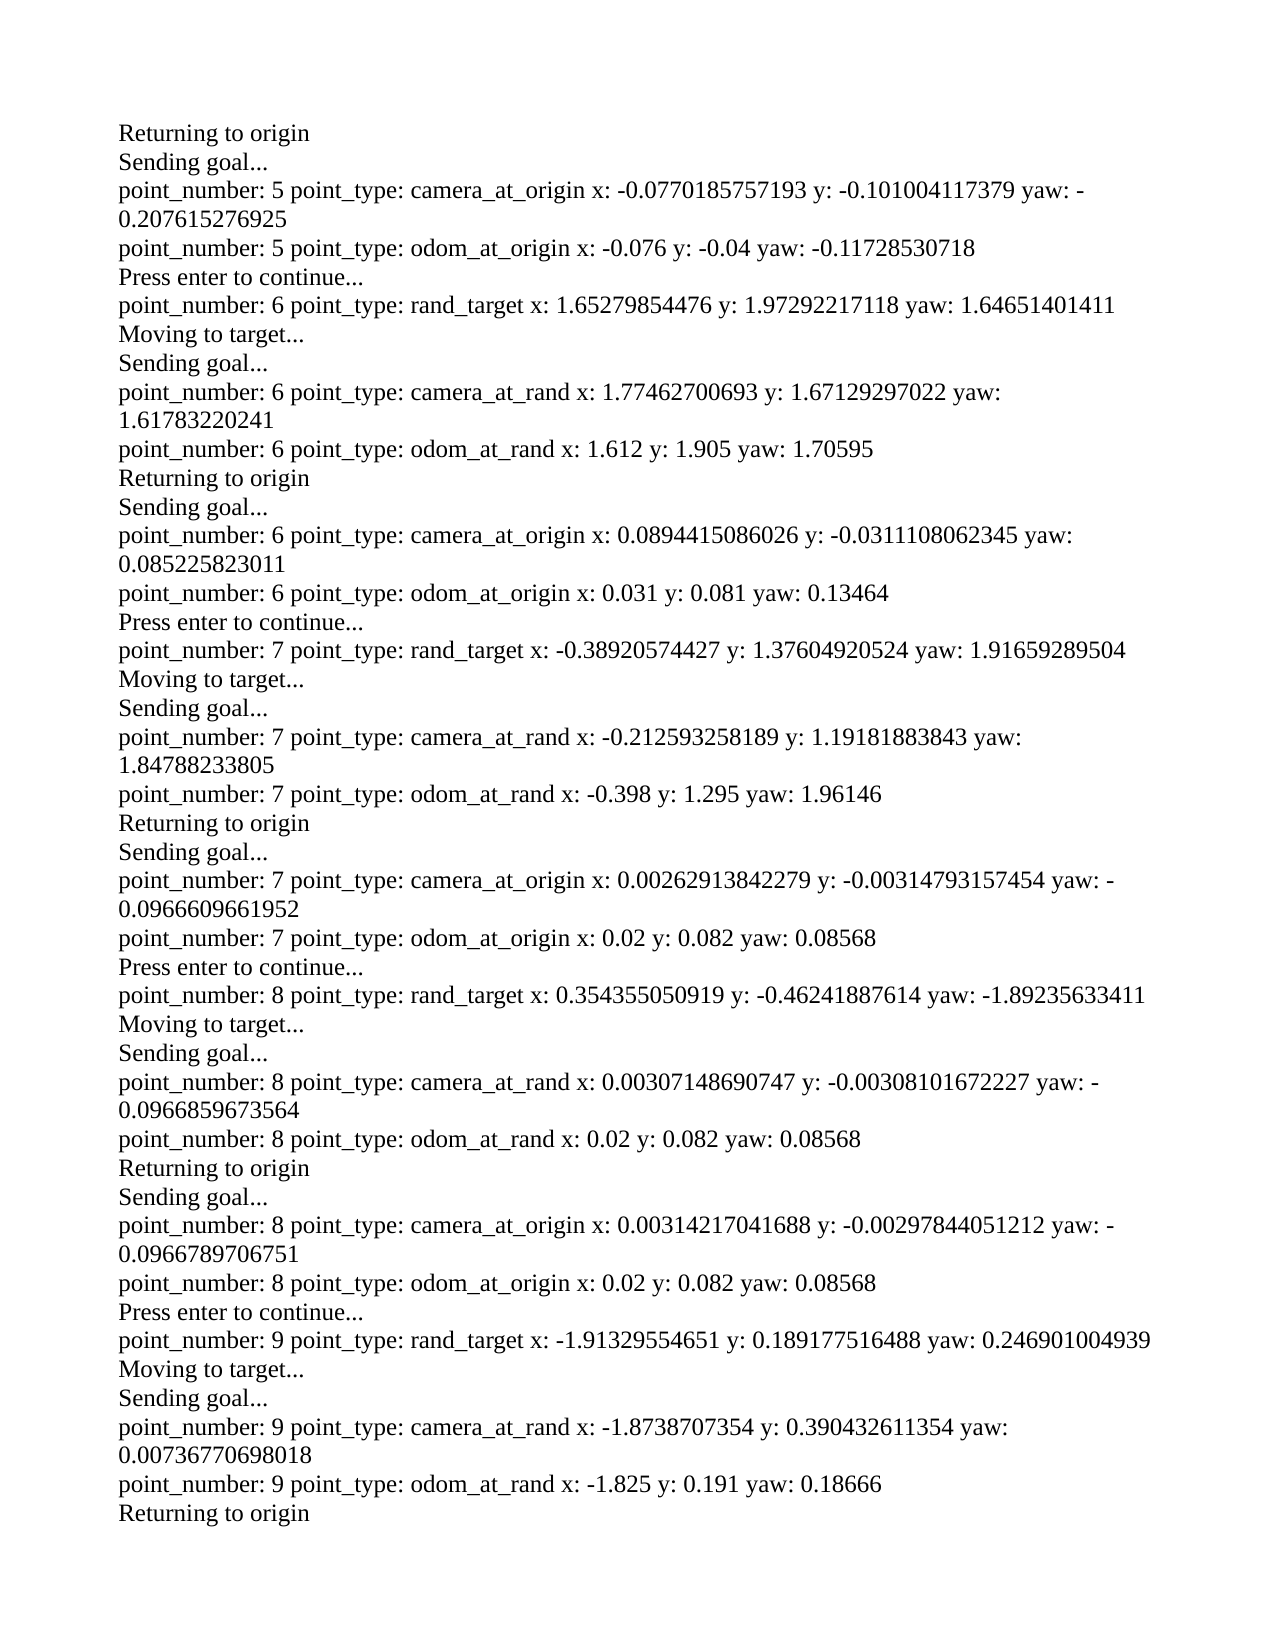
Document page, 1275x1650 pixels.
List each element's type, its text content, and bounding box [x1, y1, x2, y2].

text Sending goal... [118, 1383, 1157, 1412]
text Press enter to continue... [118, 952, 1157, 981]
text point_number: 8 point_type: camera_at_origin x: 0.00314217041688 y: -0.00297844051212 yaw: -0.0966789706751 [118, 1211, 1157, 1268]
text point_number: 6 point_type: camera_at_origin x: 0.0894415086026 y: -0.0311108062345 yaw: 0.085225823011 [118, 521, 1157, 578]
text Sending goal... [118, 837, 1157, 866]
text Sending goal... [118, 1038, 1157, 1067]
text point_number: 6 point_type: odom_at_origin x: 0.031 y: 0.081 yaw: 0.13464 [118, 578, 1157, 607]
text Press enter to continue... [118, 262, 1157, 291]
text Press enter to continue... [118, 1297, 1157, 1326]
text point_number: 8 point_type: camera_at_rand x: 0.00307148690747 y: -0.00308101672227 yaw: -0.0966859673564 [118, 1067, 1157, 1124]
text point_number: 8 point_type: rand_target x: 0.354355050919 y: -0.46241887614 yaw: -1.89235633411 [118, 981, 1157, 1009]
text point_number: 9 point_type: odom_at_rand x: -1.825 y: 0.191 yaw: 0.18666 [118, 1469, 1157, 1498]
text Returning to origin [118, 1498, 1157, 1527]
text Sending goal... [118, 492, 1157, 521]
text Moving to target... [118, 319, 1157, 348]
text point_number: 6 point_type: camera_at_rand x: 1.77462700693 y: 1.67129297022 yaw: 1.61783220241 [118, 377, 1157, 434]
text point_number: 9 point_type: rand_target x: -1.91329554651 y: 0.189177516488 yaw: 0.246901004939 [118, 1326, 1157, 1354]
text Sending goal... [118, 348, 1157, 377]
text Moving to target... [118, 1354, 1157, 1383]
text point_number: 5 point_type: odom_at_origin x: -0.076 y: -0.04 yaw: -0.11728530718 [118, 233, 1157, 262]
text point_number: 8 point_type: odom_at_origin x: 0.02 y: 0.082 yaw: 0.08568 [118, 1268, 1157, 1297]
text Press enter to continue... [118, 607, 1157, 636]
text Sending goal... [118, 1182, 1157, 1211]
text Sending goal... [118, 693, 1157, 722]
text point_number: 9 point_type: camera_at_rand x: -1.8738707354 y: 0.390432611354 yaw: 0.00736770698018 [118, 1412, 1157, 1469]
text point_number: 7 point_type: odom_at_rand x: -0.398 y: 1.295 yaw: 1.96146 [118, 779, 1157, 808]
text Returning to origin [118, 463, 1157, 492]
text Moving to target... [118, 664, 1157, 693]
text point_number: 7 point_type: camera_at_rand x: -0.212593258189 y: 1.19181883843 yaw: 1.84788233805 [118, 722, 1157, 779]
text Returning to origin [118, 1153, 1157, 1182]
text Returning to origin [118, 118, 1157, 147]
text point_number: 7 point_type: rand_target x: -0.38920574427 y: 1.37604920524 yaw: 1.91659289504 [118, 636, 1157, 664]
text Returning to origin [118, 808, 1157, 837]
text point_number: 8 point_type: odom_at_rand x: 0.02 y: 0.082 yaw: 0.08568 [118, 1124, 1157, 1153]
text Moving to target... [118, 1009, 1157, 1038]
text point_number: 6 point_type: rand_target x: 1.65279854476 y: 1.97292217118 yaw: 1.64651401411 [118, 291, 1157, 319]
text point_number: 7 point_type: odom_at_origin x: 0.02 y: 0.082 yaw: 0.08568 [118, 923, 1157, 952]
text Sending goal... [118, 147, 1157, 176]
text point_number: 6 point_type: odom_at_rand x: 1.612 y: 1.905 yaw: 1.70595 [118, 434, 1157, 463]
text point_number: 7 point_type: camera_at_origin x: 0.00262913842279 y: -0.00314793157454 yaw: -0.0966609661952 [118, 866, 1157, 923]
text point_number: 5 point_type: camera_at_origin x: -0.0770185757193 y: -0.101004117379 yaw: -0.207615276925 [118, 176, 1157, 233]
